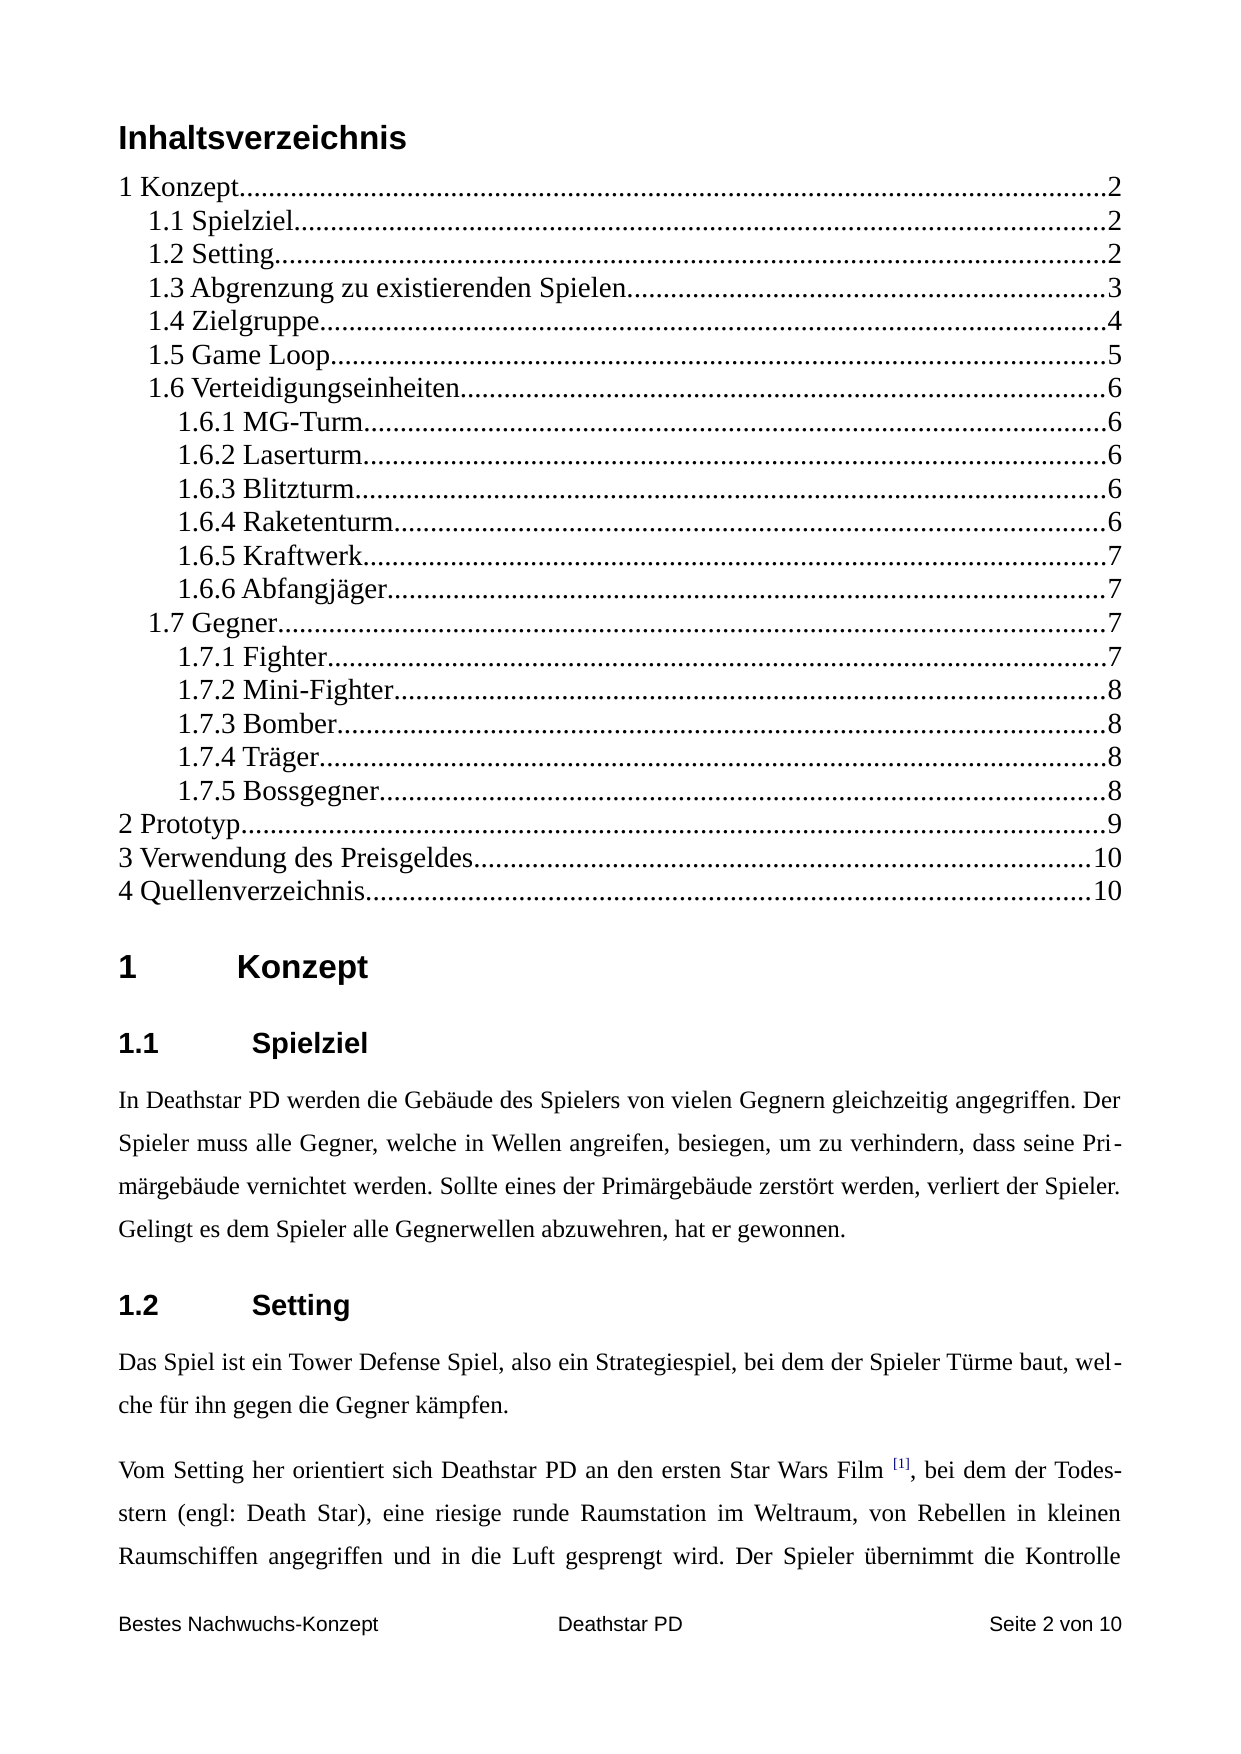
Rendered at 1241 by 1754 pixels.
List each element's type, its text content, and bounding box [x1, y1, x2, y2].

text Das Spiel ist ein Tower Defense Spiel, also ein Strategiespiel, bei dem der Spieler Türme baut, wel­che für ihn gegen die Gegner kämpfen. [118, 1347, 1122, 1419]
text 1.7.1 Fighter 7 [177, 639, 1122, 672]
subtitle Inhaltsverzeichnis [118, 118, 1122, 157]
text 1.7.3 Bomber 8 [177, 706, 1122, 739]
text 1.6 Verteidigungseinheiten 6 [148, 370, 1122, 404]
text 1.7 Gegner 7 [148, 605, 1122, 639]
text 1.6.4 Raketenturm 6 [177, 504, 1122, 538]
text 1.7.2 Mini-Fighter 8 [177, 672, 1122, 706]
text 1.5 Game Loop 5 [148, 337, 1122, 370]
text 1.3 Abgrenzung zu existierenden Spielen 3 [148, 270, 1122, 303]
text 4 Quellenverzeichnis 10 [118, 873, 1122, 907]
subtitle 1.1 Spielziel [118, 1026, 1122, 1059]
text 1.6.5 Kraftwerk 7 [177, 538, 1122, 572]
text 1.6.2 Laserturm 6 [177, 437, 1122, 471]
text 1 Konzept 2 [118, 169, 1122, 203]
text 1.6.3 Blitzturm 6 [177, 471, 1122, 504]
text In Deathstar PD werden die Gebäude des Spielers von vielen Gegnern gleichzeitig angegriffen. Der Spieler muss alle Gegner, welche in Wellen angreifen, besiegen, um zu verhindern, dass seine Pri­märgebäude vernichtet werden. Sollte eines der Primärgebäude zerstört werden, verliert der Spieler. Gelingt es dem Spieler alle Gegnerwellen abzuwehren, hat er gewonnen. [118, 1085, 1122, 1243]
text 1.1 Spielziel 2 [148, 203, 1122, 236]
subtitle 1 Konzept [118, 947, 1122, 986]
text 1.7.4 Träger 8 [177, 739, 1122, 773]
text 1.4 Zielgruppe 4 [148, 303, 1122, 337]
text 1.2 Setting 2 [148, 236, 1122, 270]
text 1.6.6 Abfangjäger 7 [177, 572, 1122, 605]
subtitle 1.2 Setting [118, 1288, 1122, 1321]
text 3 Verwendung des Preisgeldes 10 [118, 840, 1122, 873]
text 1.6.1 MG-Turm 6 [177, 404, 1122, 437]
text 1.7.5 Bossgegner 8 [177, 773, 1122, 806]
text 2 Prototyp 9 [118, 806, 1122, 840]
text Vom Setting her orientiert sich Deathstar PD an den ersten Star Wars Film [1], bei dem der Todes­stern (engl: Death Star), eine riesige runde Raumstation im Weltraum, von Rebellen in kleinen Raumschiffen angegriffen und in die Luft gesprengt wird. Der Spieler übernimmt die Kontrolle [118, 1455, 1122, 1570]
